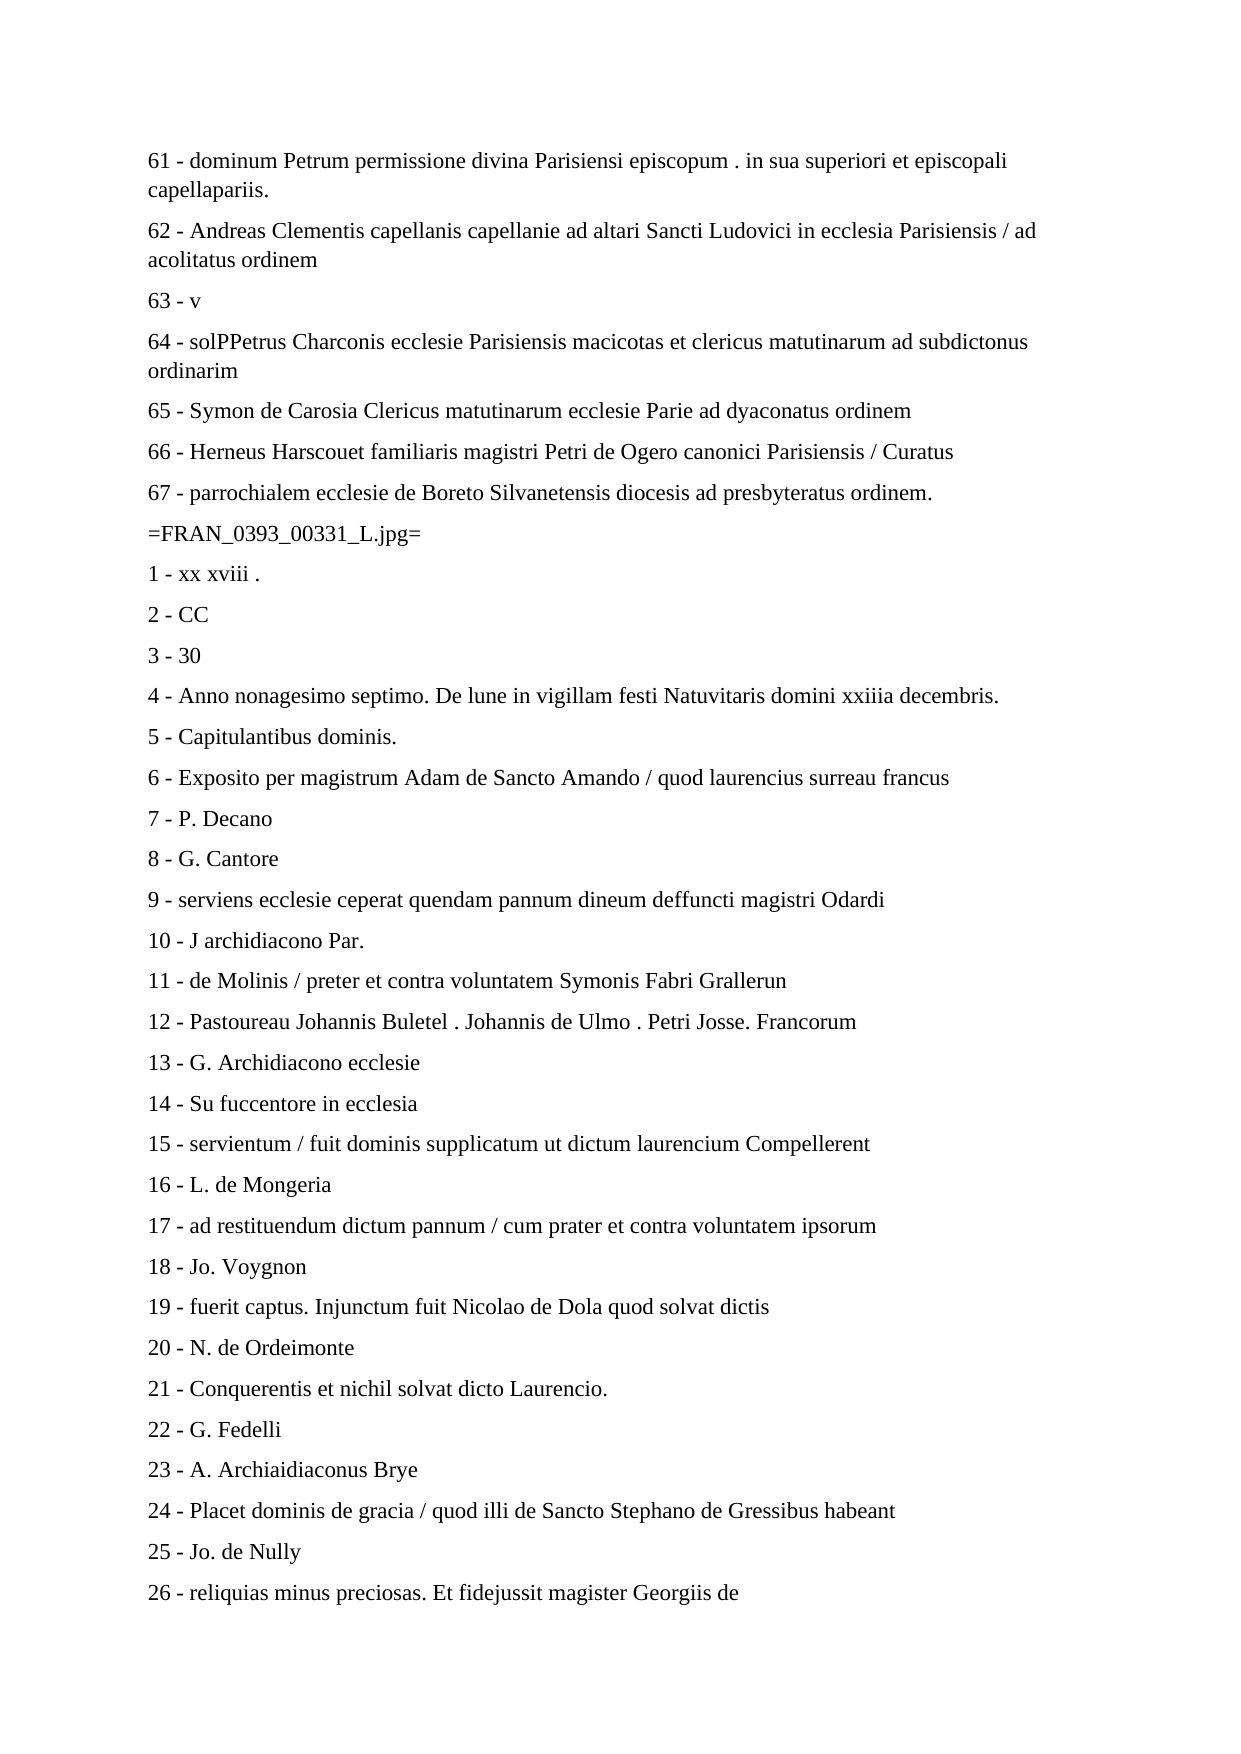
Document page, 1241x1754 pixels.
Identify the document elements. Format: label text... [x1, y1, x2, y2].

text 3 - 30 [148, 642, 1093, 668]
text 11 - de Molinis / preter et contra voluntatem Symonis Fabri Grallerun [148, 968, 1093, 994]
text 10 - J archidiacono Par. [148, 927, 1093, 953]
text 23 - A. Archiaidiaconus Brye [148, 1456, 1093, 1483]
text 21 - Conquerentis et nichil solvat dicto Laurencio. [148, 1375, 1093, 1401]
text 8 - G. Cantore [148, 845, 1093, 872]
text 62 - Andreas Clementis capellanis capellanie ad altari Sancti Ludovici in ecclesia Parisiensis / ad acolitatus ordinem [148, 217, 1093, 273]
text 14 - Su fuccentore in ecclesia [148, 1090, 1093, 1116]
text 4 - Anno nonagesimo septimo. De lune in vigillam festi Natuvitaris domini xxiiia decembris. [148, 682, 1093, 709]
text 24 - Placet dominis de gracia / quod illi de Sancto Stephano de Gressibus habeant [148, 1497, 1093, 1523]
text 15 - servientum / fuit dominis supplicatum ut dictum laurencium Compellerent [148, 1131, 1093, 1157]
text 17 - ad restituendum dictum pannum / cum prater et contra voluntatem ipsorum [148, 1212, 1093, 1238]
text 2 - CC [148, 601, 1093, 627]
text 61 - dominum Petrum permissione divina Parisiensi episcopum . in sua superiori et episcopali capellapariis. [148, 148, 1093, 203]
text 67 - parrochialem ecclesie de Boreto Silvanetensis diocesis ad presbyteratus ordinem. [148, 479, 1093, 505]
text 5 - Capitulantibus dominis. [148, 723, 1093, 749]
text =FRAN_0393_00331_L.jpg= [148, 519, 1093, 546]
text 16 - L. de Mongeria [148, 1171, 1093, 1198]
text 6 - Exposito per magistrum Adam de Sancto Amando / quod laurencius surreau francus [148, 764, 1093, 790]
text 63 - v [148, 287, 1093, 313]
text 22 - G. Fedelli [148, 1416, 1093, 1442]
text 18 - Jo. Voygnon [148, 1253, 1093, 1279]
text 25 - Jo. de Nully [148, 1538, 1093, 1564]
text 20 - N. de Ordeimonte [148, 1334, 1093, 1361]
text 19 - fuerit captus. Injunctum fuit Nicolao de Dola quod solvat dictis [148, 1293, 1093, 1320]
text 26 - reliquias minus preciosas. Et fidejussit magister Georgiis de [148, 1578, 1093, 1605]
text 9 - serviens ecclesie ceperat quendam pannum dineum deffuncti magistri Odardi [148, 886, 1093, 912]
text 1 - xx xviii . [148, 560, 1093, 587]
text 12 - Pastoureau Johannis Buletel . Johannis de Ulmo . Petri Josse. Francorum [148, 1008, 1093, 1035]
text 64 - solPPetrus Charconis ecclesie Parisiensis macicotas et clericus matutinarum ad subdictonus ordinarim [148, 328, 1093, 383]
text 7 - P. Decano [148, 805, 1093, 831]
text 66 - Herneus Harscouet familiaris magistri Petri de Ogero canonici Parisiensis / Curatus [148, 438, 1093, 464]
text 13 - G. Archidiacono ecclesie [148, 1049, 1093, 1075]
text 65 - Symon de Carosia Clericus matutinarum ecclesie Parie ad dyaconatus ordinem [148, 397, 1093, 424]
